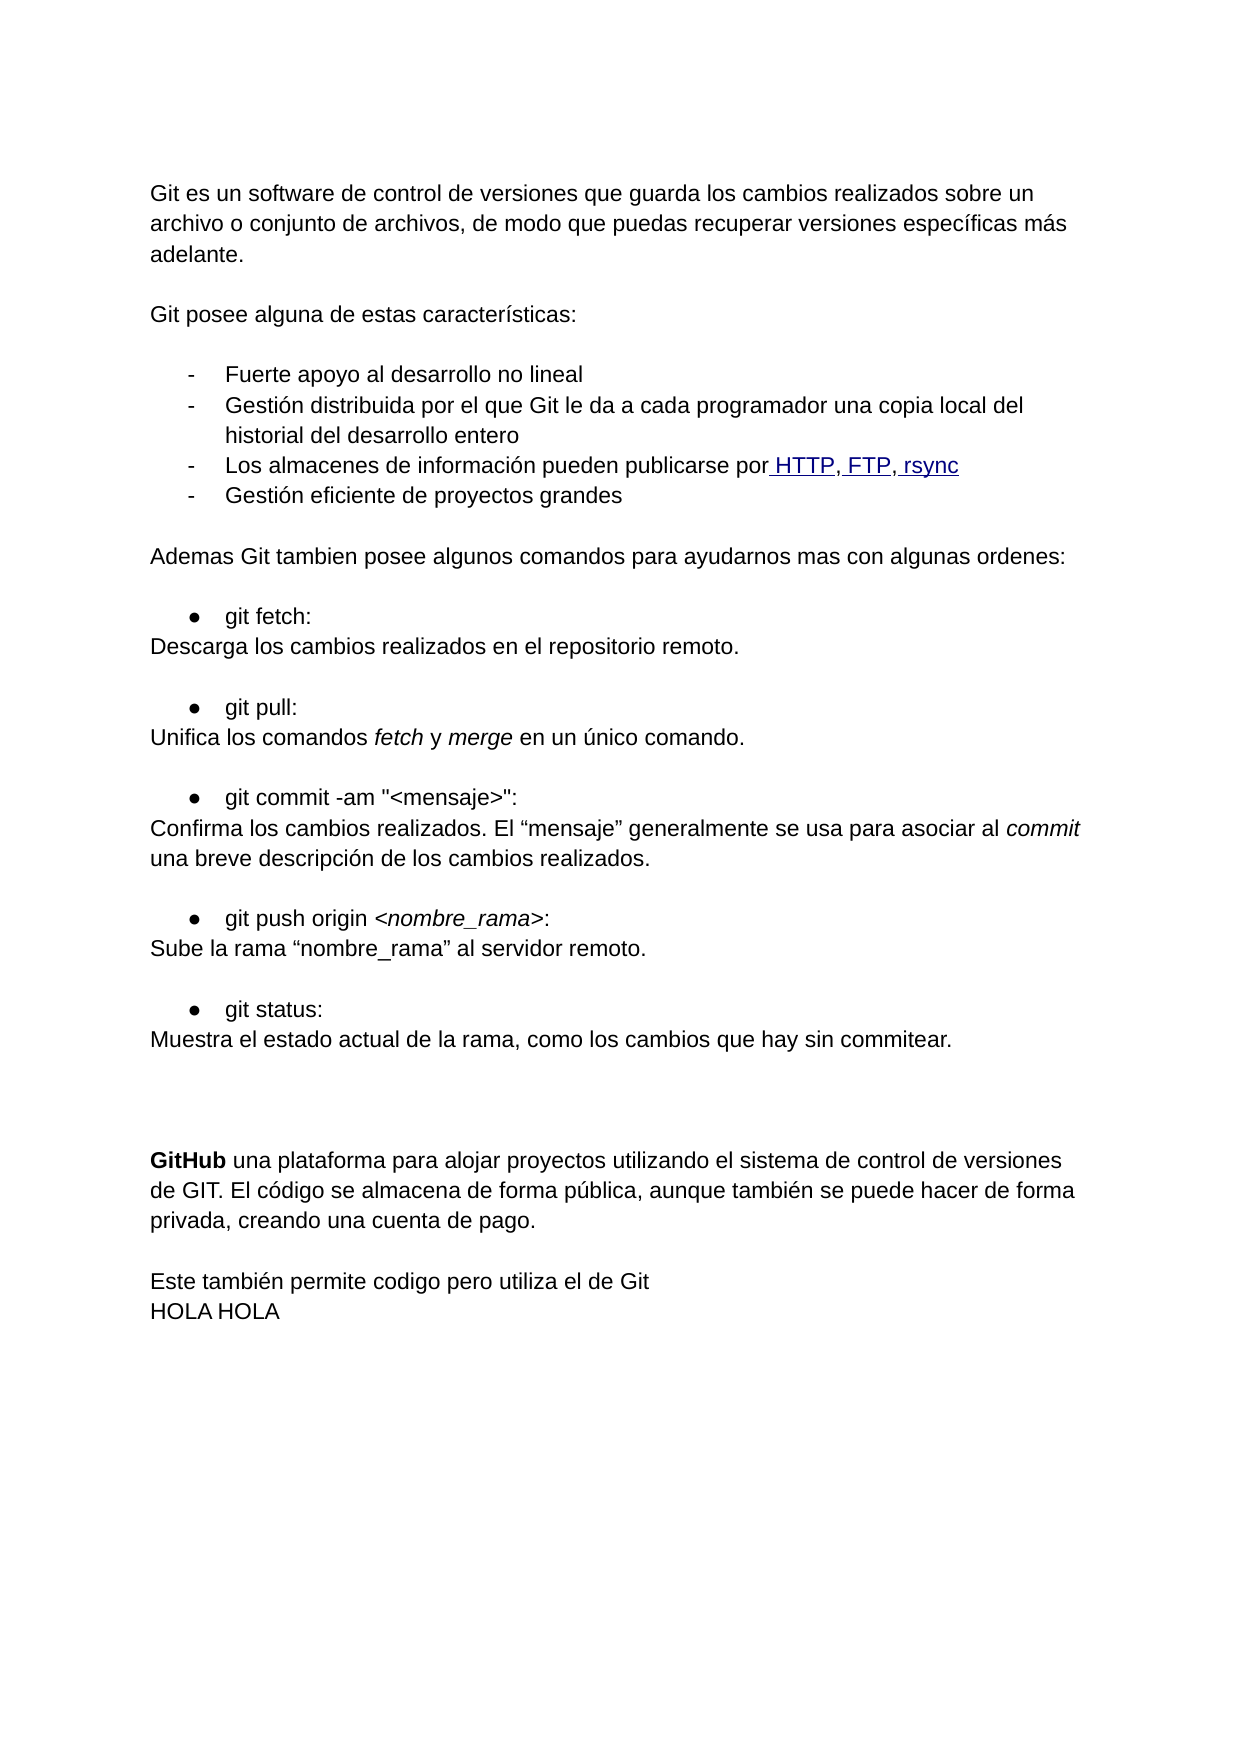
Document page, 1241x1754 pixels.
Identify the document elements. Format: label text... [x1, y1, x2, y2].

list Fuerte apoyo al desarrollo no lineal [187, 361, 1090, 388]
list git fetch: [187, 603, 1090, 629]
text Git es un software de control de versiones que guarda los cambios realizados sobre un archivo o conjunto de archivos, de modo que puedas recuperar versiones específicas más adelante. [150, 180, 1090, 267]
text Unifica los comandos fetch y merge en un único comando. [150, 724, 1090, 750]
text Sube la rama “nombre_rama” al servidor remoto. [150, 935, 1090, 962]
list git commit -am "<mensaje>": [187, 784, 1090, 811]
list Gestión eficiente de proyectos grandes [187, 482, 1090, 509]
list git status: [187, 996, 1090, 1022]
text Descarga los cambios realizados en el repositorio remoto. [150, 633, 1090, 660]
list Gestión distribuida por el que Git le da a cada programador una copia local del historial del desarrollo entero [187, 392, 1090, 448]
text GitHub una plataforma para alojar proyectos utilizando el sistema de control de versiones de GIT. El código se almacena de forma pública, aunque también se puede hacer de forma privada, creando una cuenta de pago. [150, 1147, 1090, 1234]
text HOLA HOLA [150, 1298, 1090, 1324]
list Los almacenes de información pueden publicarse por HTTP, FTP, rsync [187, 452, 1090, 478]
text Git posee alguna de estas características: [150, 301, 1090, 327]
text Ademas Git tambien posee algunos comandos para ayudarnos mas con algunas ordenes: [150, 543, 1090, 569]
text Este también permite codigo pero utiliza el de Git [150, 1268, 1090, 1294]
text Muestra el estado actual de la rama, como los cambios que hay sin commitear. [150, 1026, 1090, 1052]
list git push origin <nombre_rama>: [187, 905, 1090, 932]
text Confirma los cambios realizados. El “mensaje” generalmente se usa para asociar al commit una breve descripción de los cambios realizados. [150, 814, 1090, 871]
list git pull: [187, 694, 1090, 720]
